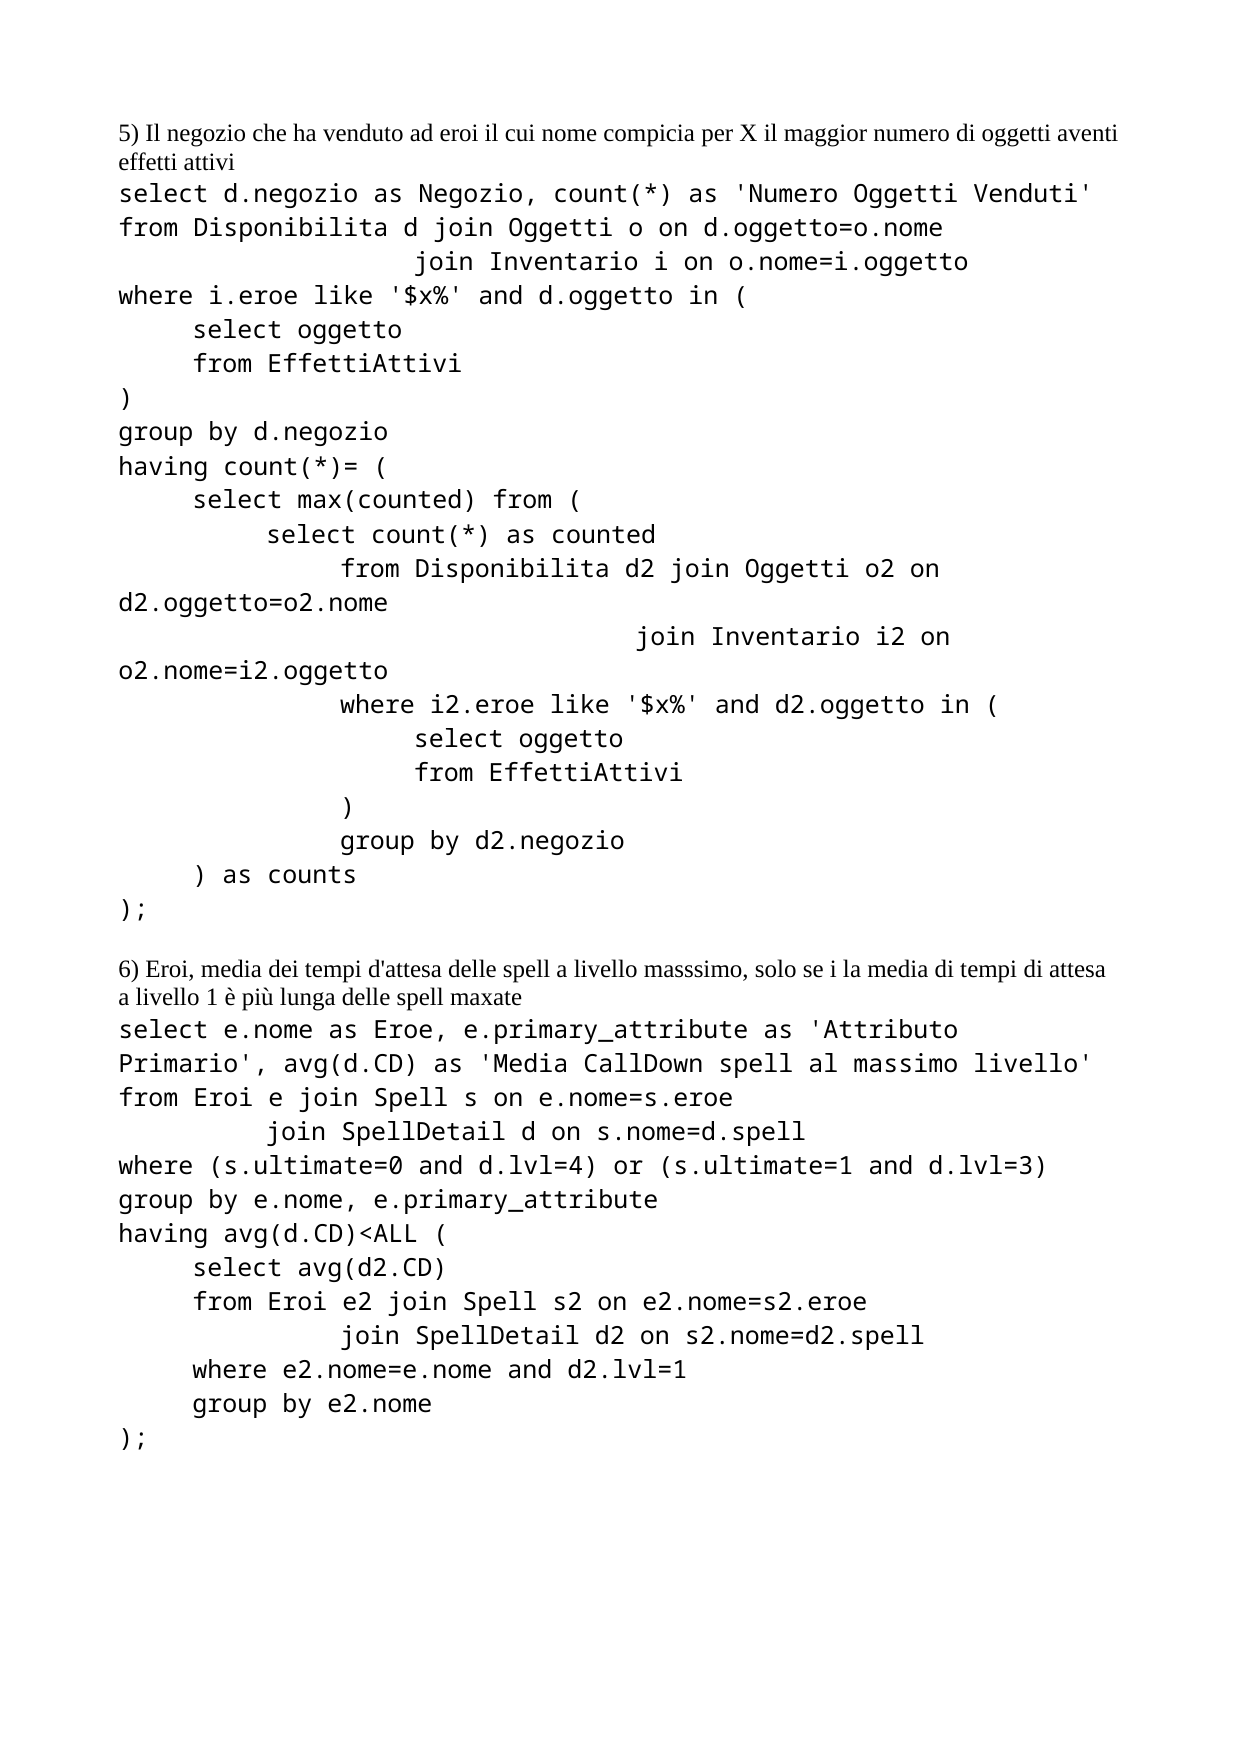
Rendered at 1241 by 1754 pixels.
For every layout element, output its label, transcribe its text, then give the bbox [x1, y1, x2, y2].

text ); [118, 1420, 1122, 1454]
text join SpellDetail d on s.nome=d.spell [118, 1113, 1122, 1147]
text join SpellDetail d2 on s2.nome=d2.spell [118, 1318, 1122, 1352]
text select max(counted) from ( [118, 482, 1122, 516]
text group by e2.nome [118, 1386, 1122, 1420]
text join Inventario i2 on o2.nome=i2.oggetto [118, 618, 1122, 687]
text ); [118, 891, 1122, 925]
text ) [118, 789, 1122, 823]
text where e2.nome=e.nome and d2.lvl=1 [118, 1352, 1122, 1386]
text having count(*)= ( [118, 448, 1122, 482]
text select oggetto [118, 721, 1122, 755]
text 6) Eroi, media dei tempi d'attesa delle spell a livello masssimo, solo se i la media di tempi di attesa a livello 1 è più lunga delle spell maxate [118, 954, 1122, 1011]
text from EffettiAttivi [118, 755, 1122, 789]
text where i2.eroe like '$x%' and d2.oggetto in ( [118, 687, 1122, 721]
text select count(*) as counted [118, 516, 1122, 550]
text from Disponibilita d2 join Oggetti o2 on d2.oggetto=o2.nome [118, 550, 1122, 618]
text select e.nome as Eroe, e.primary_attribute as 'Attributo Primario', avg(d.CD) as 'Media CallDown spell al massimo livello' [118, 1011, 1122, 1079]
text ) as counts [118, 857, 1122, 891]
text from EffettiAttivi [118, 346, 1122, 380]
text group by d.negozio [118, 414, 1122, 448]
text join Inventario i on o.nome=i.oggetto [118, 244, 1122, 278]
text from Eroi e2 join Spell s2 on e2.nome=s2.eroe [118, 1284, 1122, 1318]
text ) [118, 380, 1122, 414]
text select avg(d2.CD) [118, 1250, 1122, 1284]
text where (s.ultimate=0 and d.lvl=4) or (s.ultimate=1 and d.lvl=3) [118, 1147, 1122, 1182]
text select d.negozio as Negozio, count(*) as 'Numero Oggetti Venduti' [118, 176, 1122, 210]
text group by d2.negozio [118, 823, 1122, 857]
text having avg(d.CD)<ALL ( [118, 1216, 1122, 1250]
text 5) Il negozio che ha venduto ad eroi il cui nome compicia per X il maggior numero di oggetti aventi effetti attivi [118, 118, 1122, 176]
text group by e.nome, e.primary_attribute [118, 1182, 1122, 1216]
text from Eroi e join Spell s on e.nome=s.eroe [118, 1079, 1122, 1113]
text from Disponibilita d join Oggetti o on d.oggetto=o.nome [118, 210, 1122, 244]
text where i.eroe like '$x%' and d.oggetto in ( [118, 278, 1122, 312]
text select oggetto [118, 312, 1122, 346]
